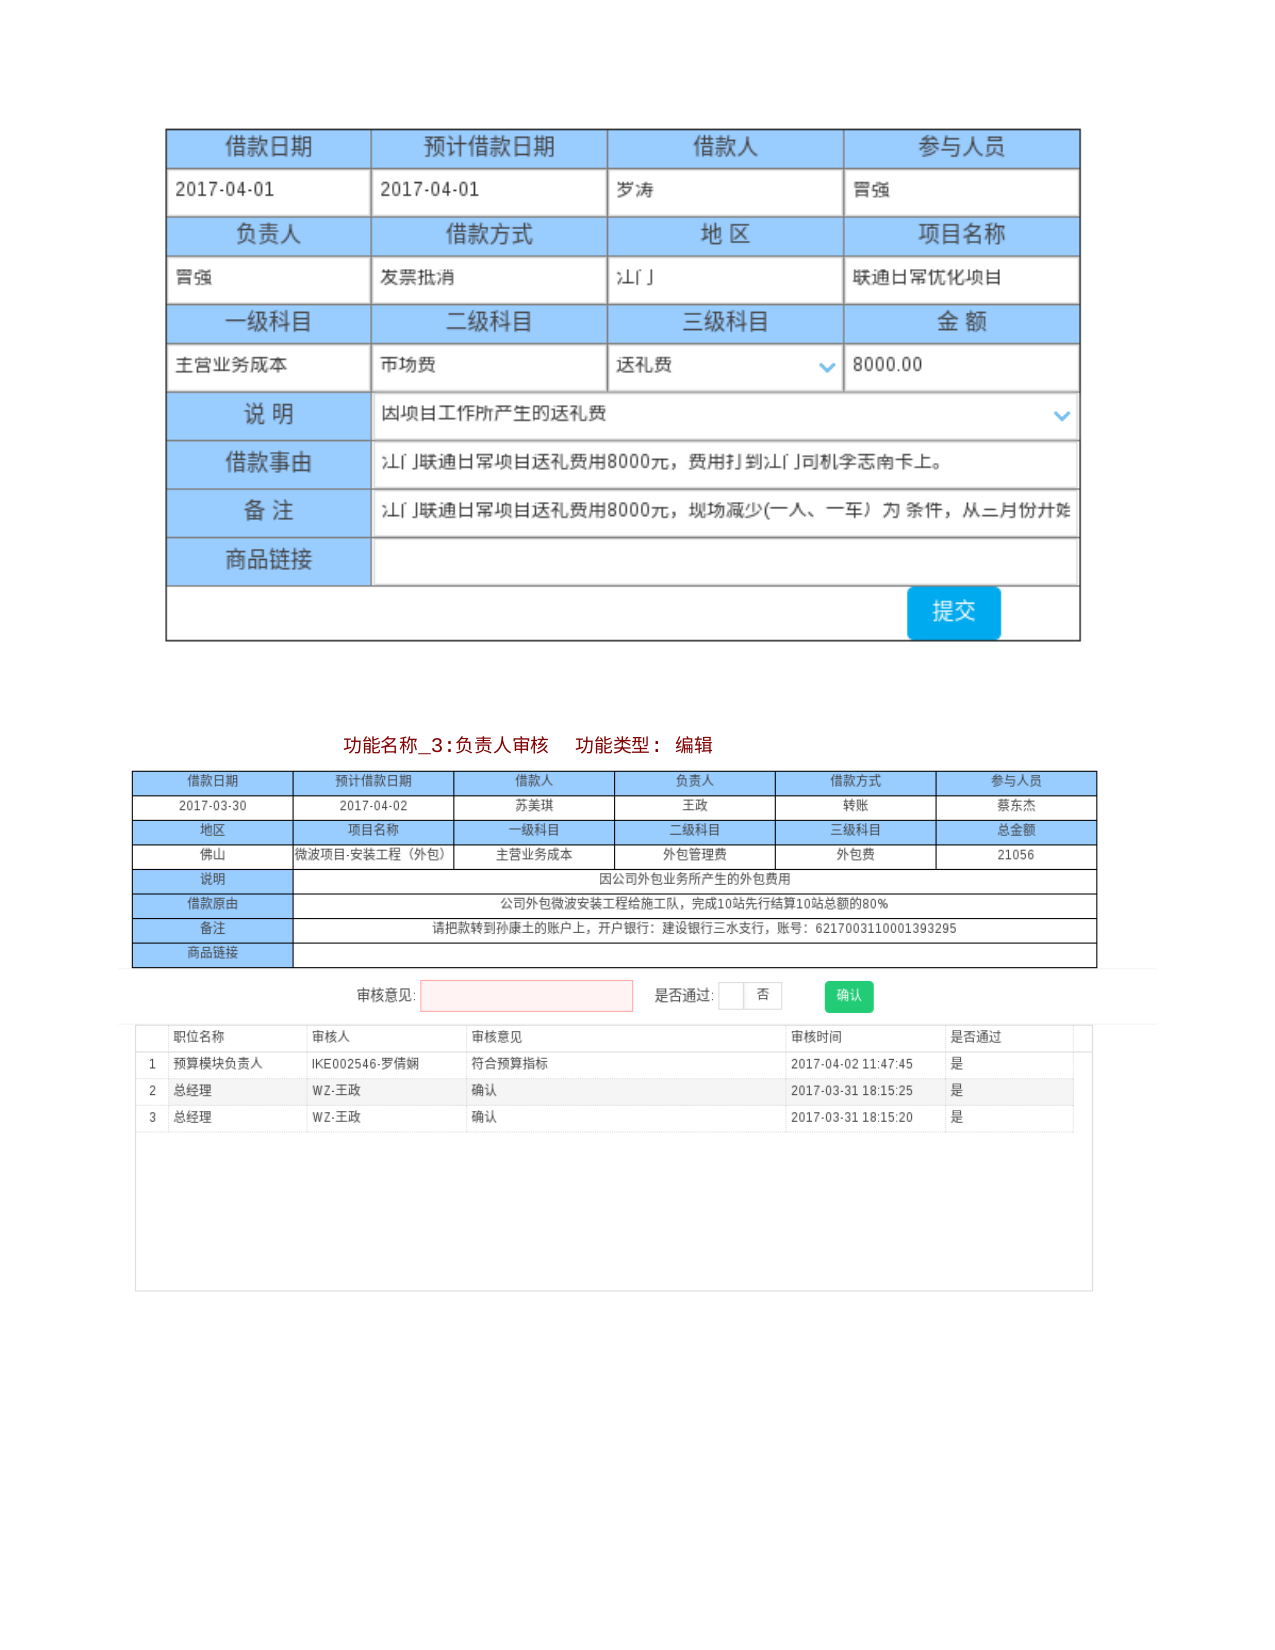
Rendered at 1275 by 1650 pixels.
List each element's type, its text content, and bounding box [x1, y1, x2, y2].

picture [150, 118, 1125, 659]
text 功能名称_3:负责人审核 功能类型: 编辑 [118, 735, 1157, 758]
picture [118, 758, 1157, 1331]
